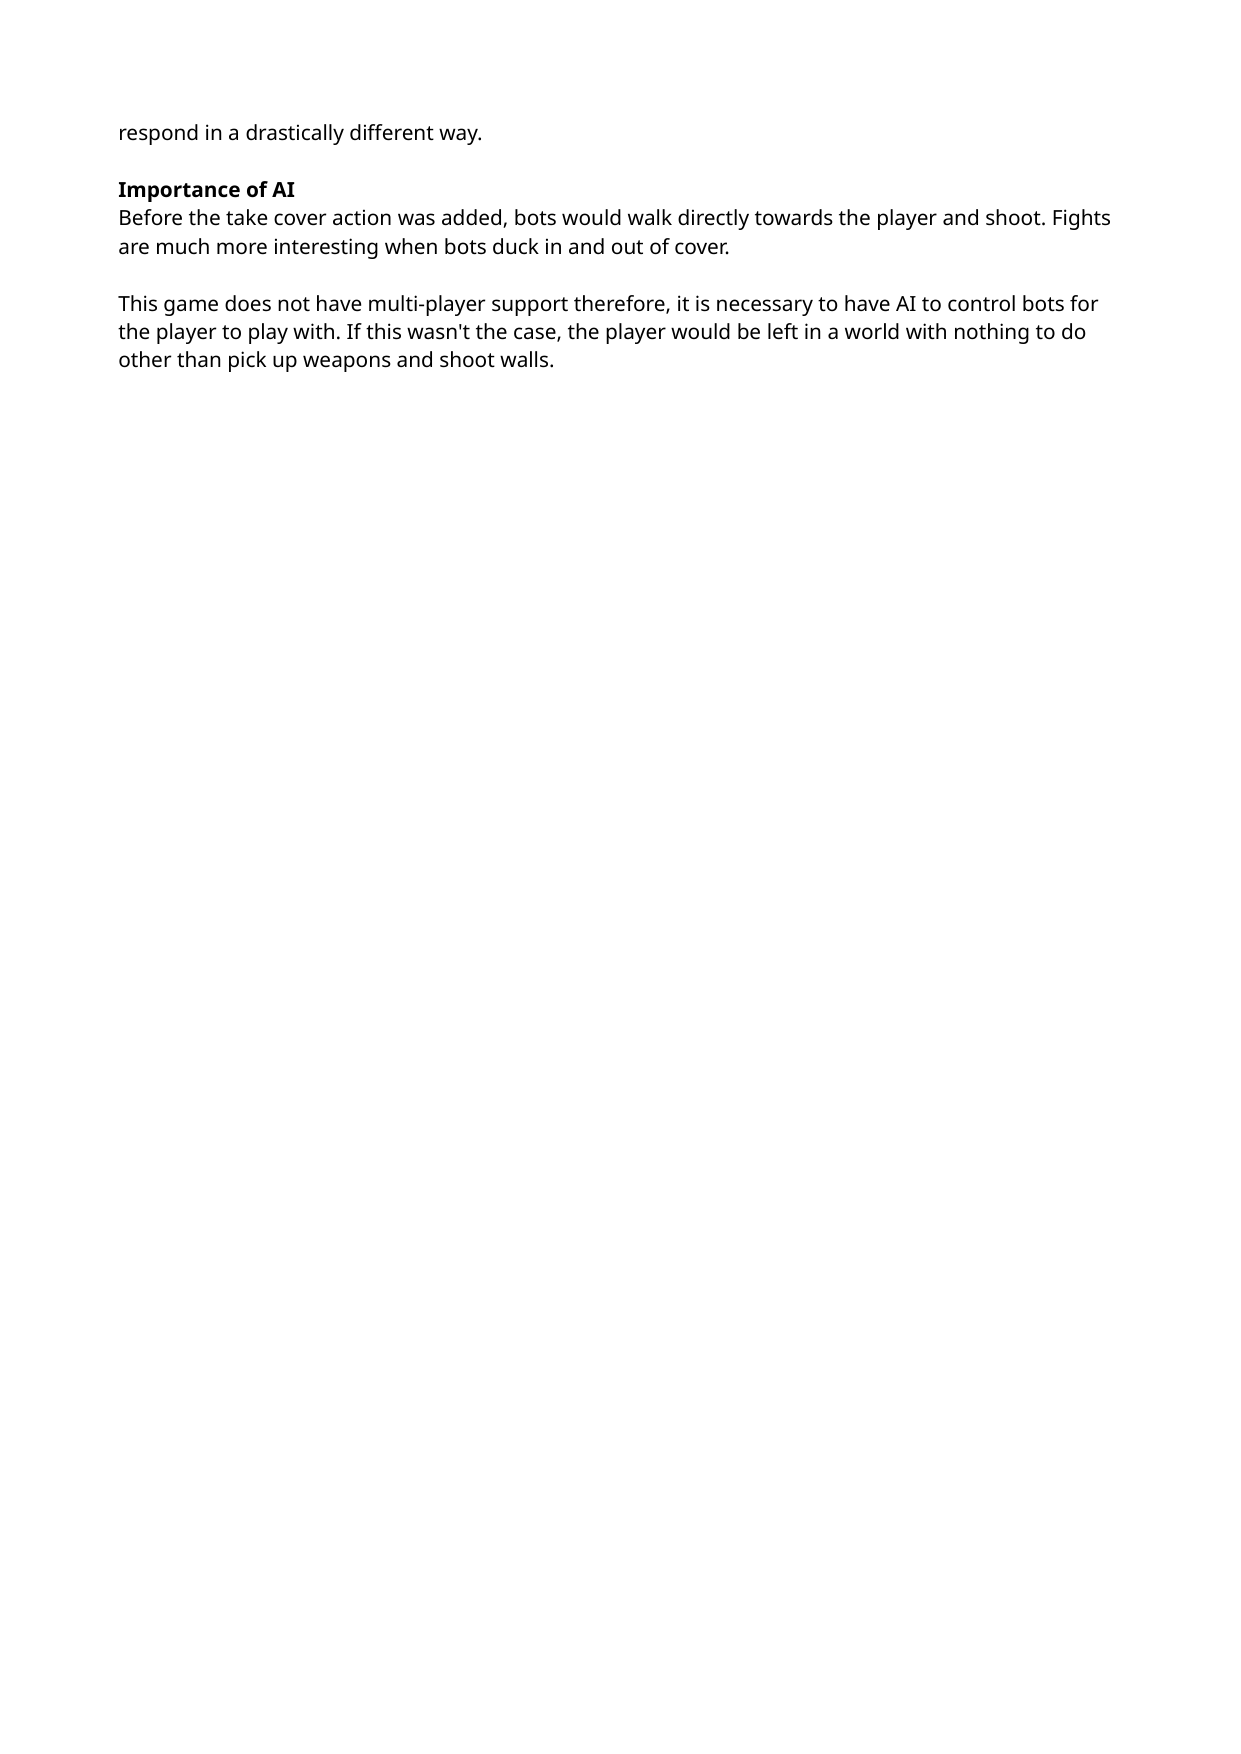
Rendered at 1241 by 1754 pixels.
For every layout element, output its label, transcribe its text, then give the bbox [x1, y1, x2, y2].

text respond in a drastically different way. [118, 118, 1122, 147]
text Before the take cover action was added, bots would walk directly towards the player and shoot. Fights are much more interesting when bots duck in and out of cover. [118, 203, 1122, 260]
text Importance of AI [118, 175, 1122, 203]
text This game does not have multi-player support therefore, it is necessary to have AI to control bots for the player to play with. If this wasn't the case, the player would be left in a world with nothing to do other than pick up weapons and shoot walls. [118, 289, 1122, 374]
